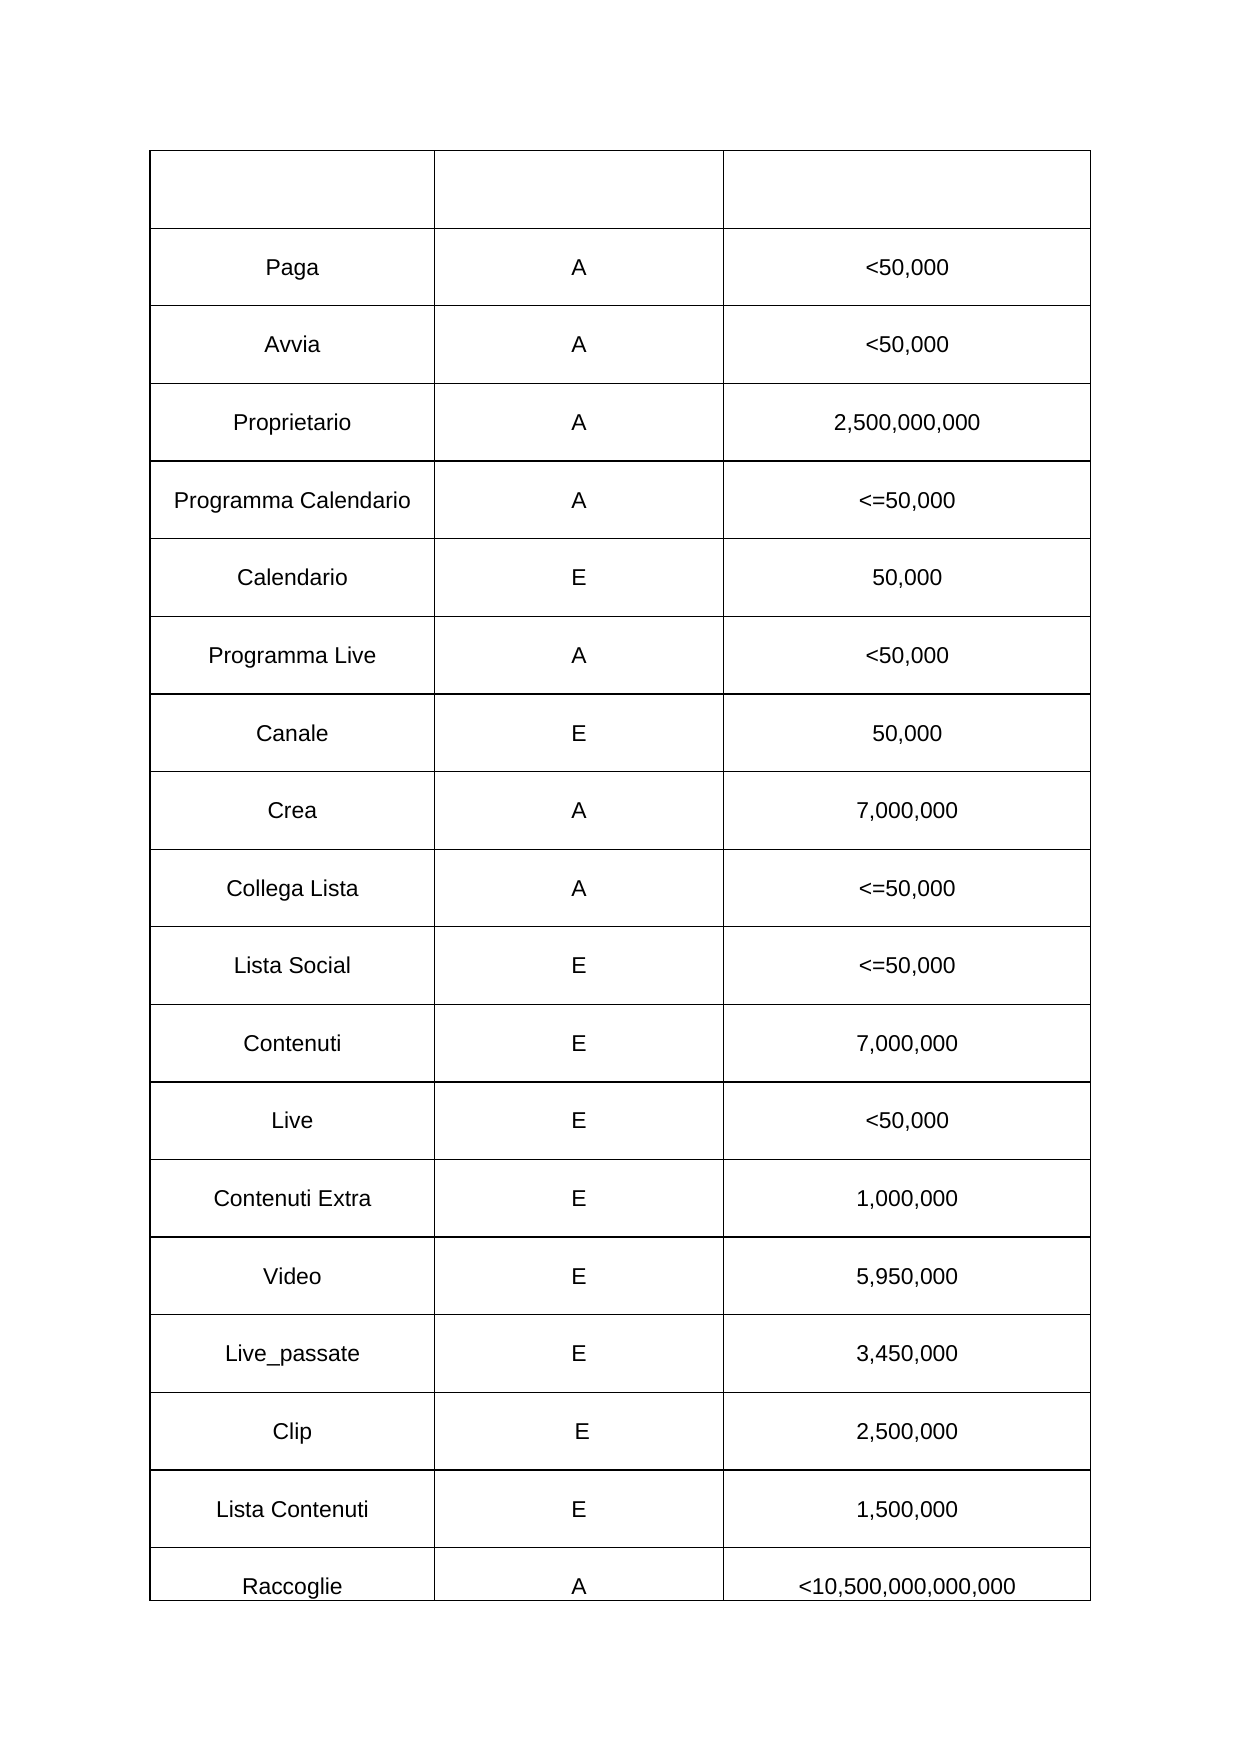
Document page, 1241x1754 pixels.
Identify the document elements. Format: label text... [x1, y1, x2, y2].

table_cell 7,000,000 [724, 1005, 1090, 1081]
table_cell E [435, 1471, 723, 1547]
table_cell E [435, 695, 723, 771]
table_cell Video [151, 1238, 434, 1314]
table_cell Raccoglie [151, 1548, 434, 1599]
table_cell <=50,000 [724, 462, 1090, 538]
table_cell A [435, 850, 723, 926]
table_cell A [435, 384, 723, 460]
table_cell Lista Contenuti [151, 1471, 434, 1547]
table_cell Live_passate [151, 1315, 434, 1392]
table_cell Avvia [151, 306, 434, 383]
table_cell Proprietario [151, 384, 434, 460]
table_cell E [435, 539, 723, 616]
table_cell Paga [151, 229, 434, 305]
table_cell E [435, 1083, 723, 1159]
table_cell Crea [151, 772, 434, 848]
table_cell A [435, 772, 723, 848]
table_cell 5,950,000 [724, 1238, 1090, 1314]
table_cell Contenuti [151, 1005, 434, 1081]
table_cell [724, 151, 1090, 228]
table_cell A [435, 1548, 723, 1599]
table_cell 1,500,000 [724, 1471, 1090, 1547]
table_cell Calendario [151, 539, 434, 616]
table_cell E [435, 1238, 723, 1314]
table_cell 50,000 [724, 695, 1090, 771]
table_cell <=50,000 [724, 850, 1090, 926]
table_cell E [435, 927, 723, 1004]
table_cell A [435, 462, 723, 538]
table_cell 7,000,000 [724, 772, 1090, 848]
table_cell Contenuti Extra [151, 1160, 434, 1236]
table_cell A [435, 229, 723, 305]
table_cell <=50,000 [724, 927, 1090, 1004]
table_cell 2,500,000,000 [724, 384, 1090, 460]
table_cell E [435, 1160, 723, 1236]
table_cell <50,000 [724, 229, 1090, 305]
table_cell <50,000 [724, 1083, 1090, 1159]
table_cell Lista Social [151, 927, 434, 1004]
table_cell Programma Live [151, 617, 434, 693]
table_cell E [435, 1005, 723, 1081]
table_cell Live [151, 1083, 434, 1159]
table_cell A [435, 617, 723, 693]
table_cell A [435, 306, 723, 383]
table_cell <50,000 [724, 306, 1090, 383]
table_cell E [435, 1393, 723, 1469]
table_cell 1,000,000 [724, 1160, 1090, 1236]
table_cell Clip [151, 1393, 434, 1469]
table_cell Collega Lista [151, 850, 434, 926]
table_cell <10,500,000,000,000 [724, 1548, 1090, 1599]
table_cell E [435, 1315, 723, 1392]
table_cell 2,500,000 [724, 1393, 1090, 1469]
table_cell 50,000 [724, 539, 1090, 616]
table_cell Canale [151, 695, 434, 771]
table_cell [151, 151, 434, 228]
table_cell 3,450,000 [724, 1315, 1090, 1392]
table_cell [435, 151, 723, 228]
table_cell <50,000 [724, 617, 1090, 693]
table_cell Programma Calendario [151, 462, 434, 538]
